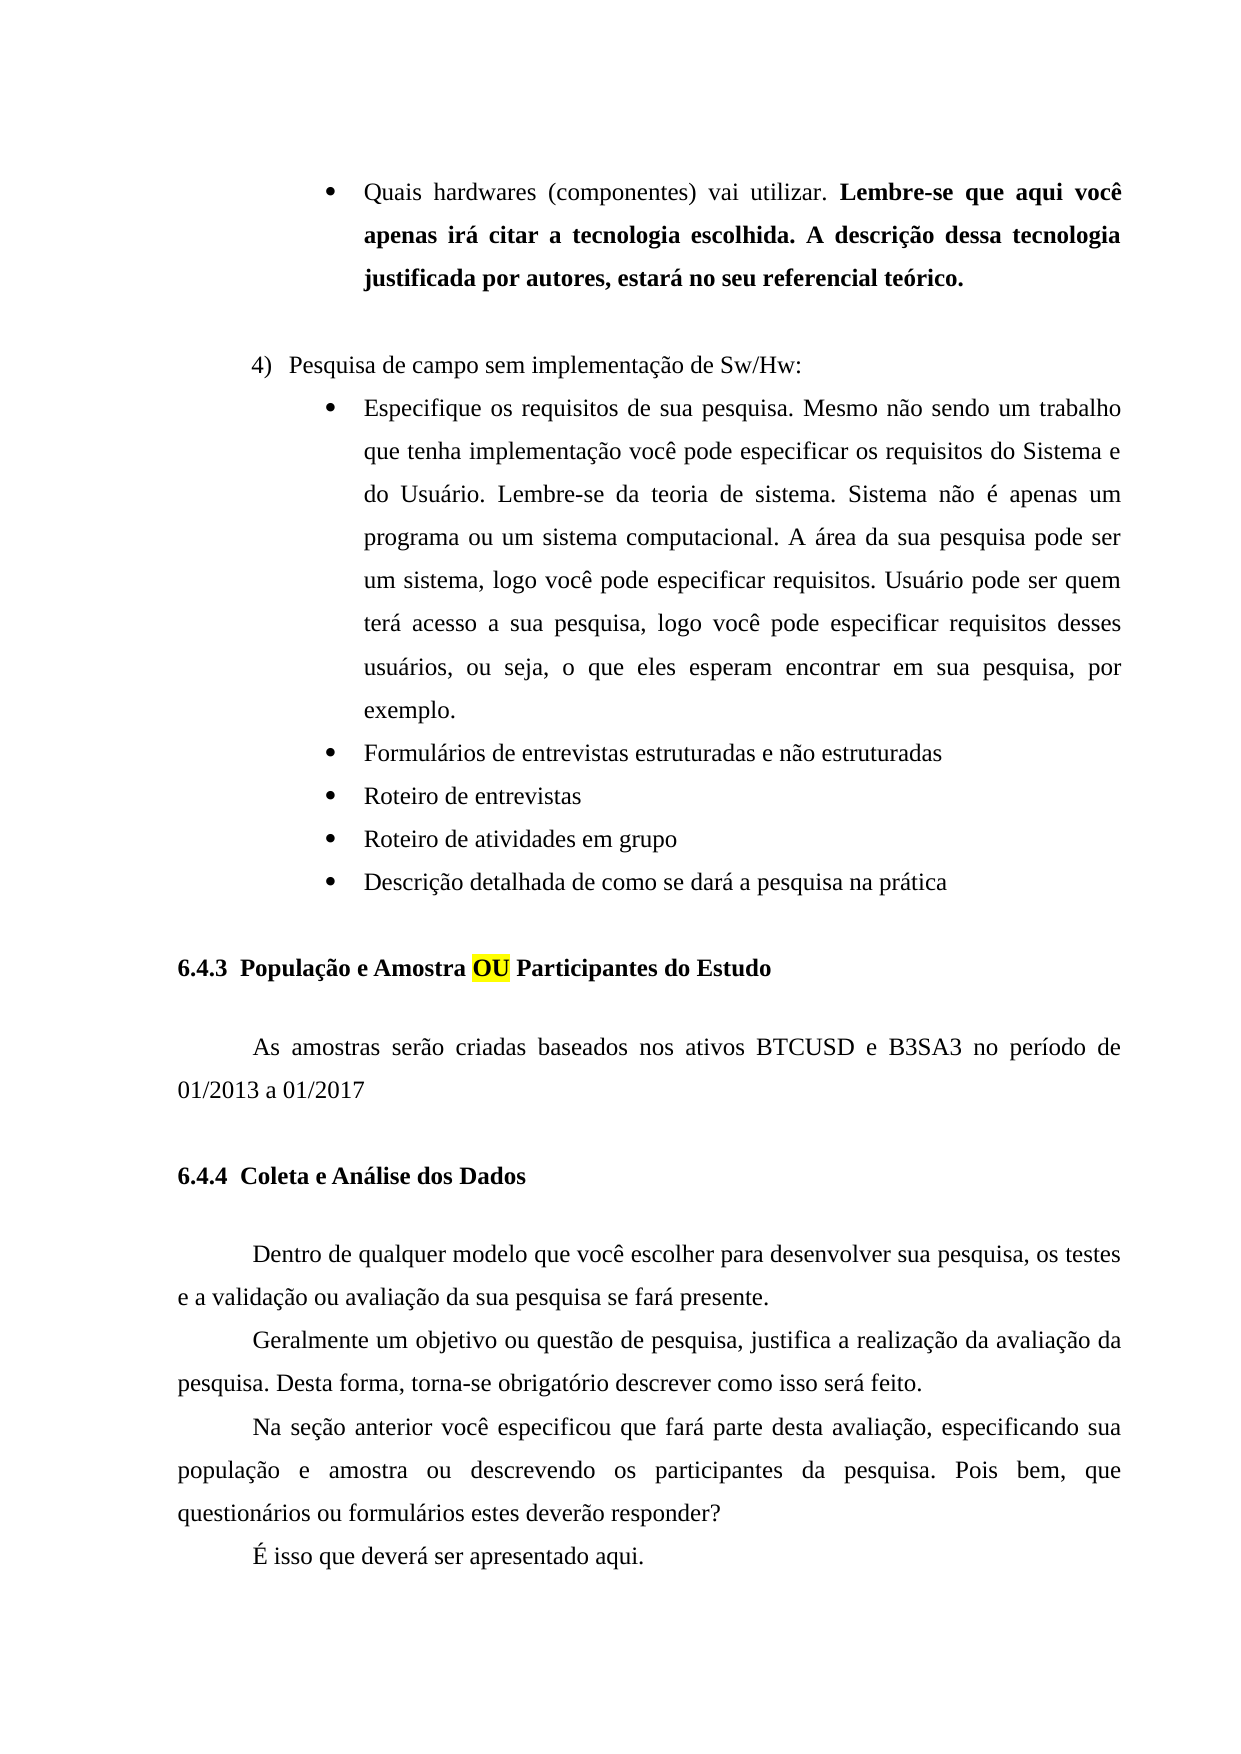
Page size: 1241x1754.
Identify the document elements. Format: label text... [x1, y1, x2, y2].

text Dentro de qualquer modelo que você escolher para desenvolver sua pesquisa, os testes e a validação ou avaliação da sua pesquisa se fará presente. [177, 1239, 1122, 1311]
text As amostras serão criadas baseados nos ativos BTCUSD e B3SA3 no período de 01/2013 a 01/2017 [177, 1032, 1122, 1103]
list Quais hardwares (componentes) vai utilizar. Lembre-se que aqui você apenas irá citar a tecnologia escolhida. A descrição dessa tecnologia justificada por autores, estará no seu referencial teórico. [326, 177, 1122, 292]
list Roteiro de entrevistas [326, 781, 1122, 810]
list Descrição detalhada de como se dará a pesquisa na prática [326, 867, 1122, 896]
subtitle Coleta e Análise dos Dados [177, 1161, 1122, 1190]
text É isso que deverá ser apresentado aqui. [177, 1541, 1122, 1570]
list Roteiro de atividades em grupo [326, 824, 1122, 853]
text Geralmente um objetivo ou questão de pesquisa, justifica a realização da avaliação da pesquisa. Desta forma, torna-se obrigatório descrever como isso será feito. [177, 1325, 1122, 1397]
subtitle População e Amostra OU Participantes do Estudo [177, 953, 1122, 982]
text Na seção anterior você especificou que fará parte desta avaliação, especificando sua população e amostra ou descrevendo os participantes da pesquisa. Pois bem, que questionários ou formulários estes deverão responder? [177, 1412, 1122, 1527]
list Especifique os requisitos de sua pesquisa. Mesmo não sendo um trabalho que tenha implementação você pode especificar os requisitos do Sistema e do Usuário. Lembre-se da teoria de sistema. Sistema não é apenas um programa ou um sistema computacional. A área da sua pesquisa pode ser um sistema, logo você pode especificar requisitos. Usuário pode ser quem terá acesso a sua pesquisa, logo você pode especificar requisitos desses usuários, ou seja, o que eles esperam encontrar em sua pesquisa, por exemplo. [326, 393, 1122, 723]
list Formulários de entrevistas estruturadas e não estruturadas [326, 738, 1122, 767]
list Pesquisa de campo sem implementação de Sw/Hw: [251, 350, 1122, 378]
